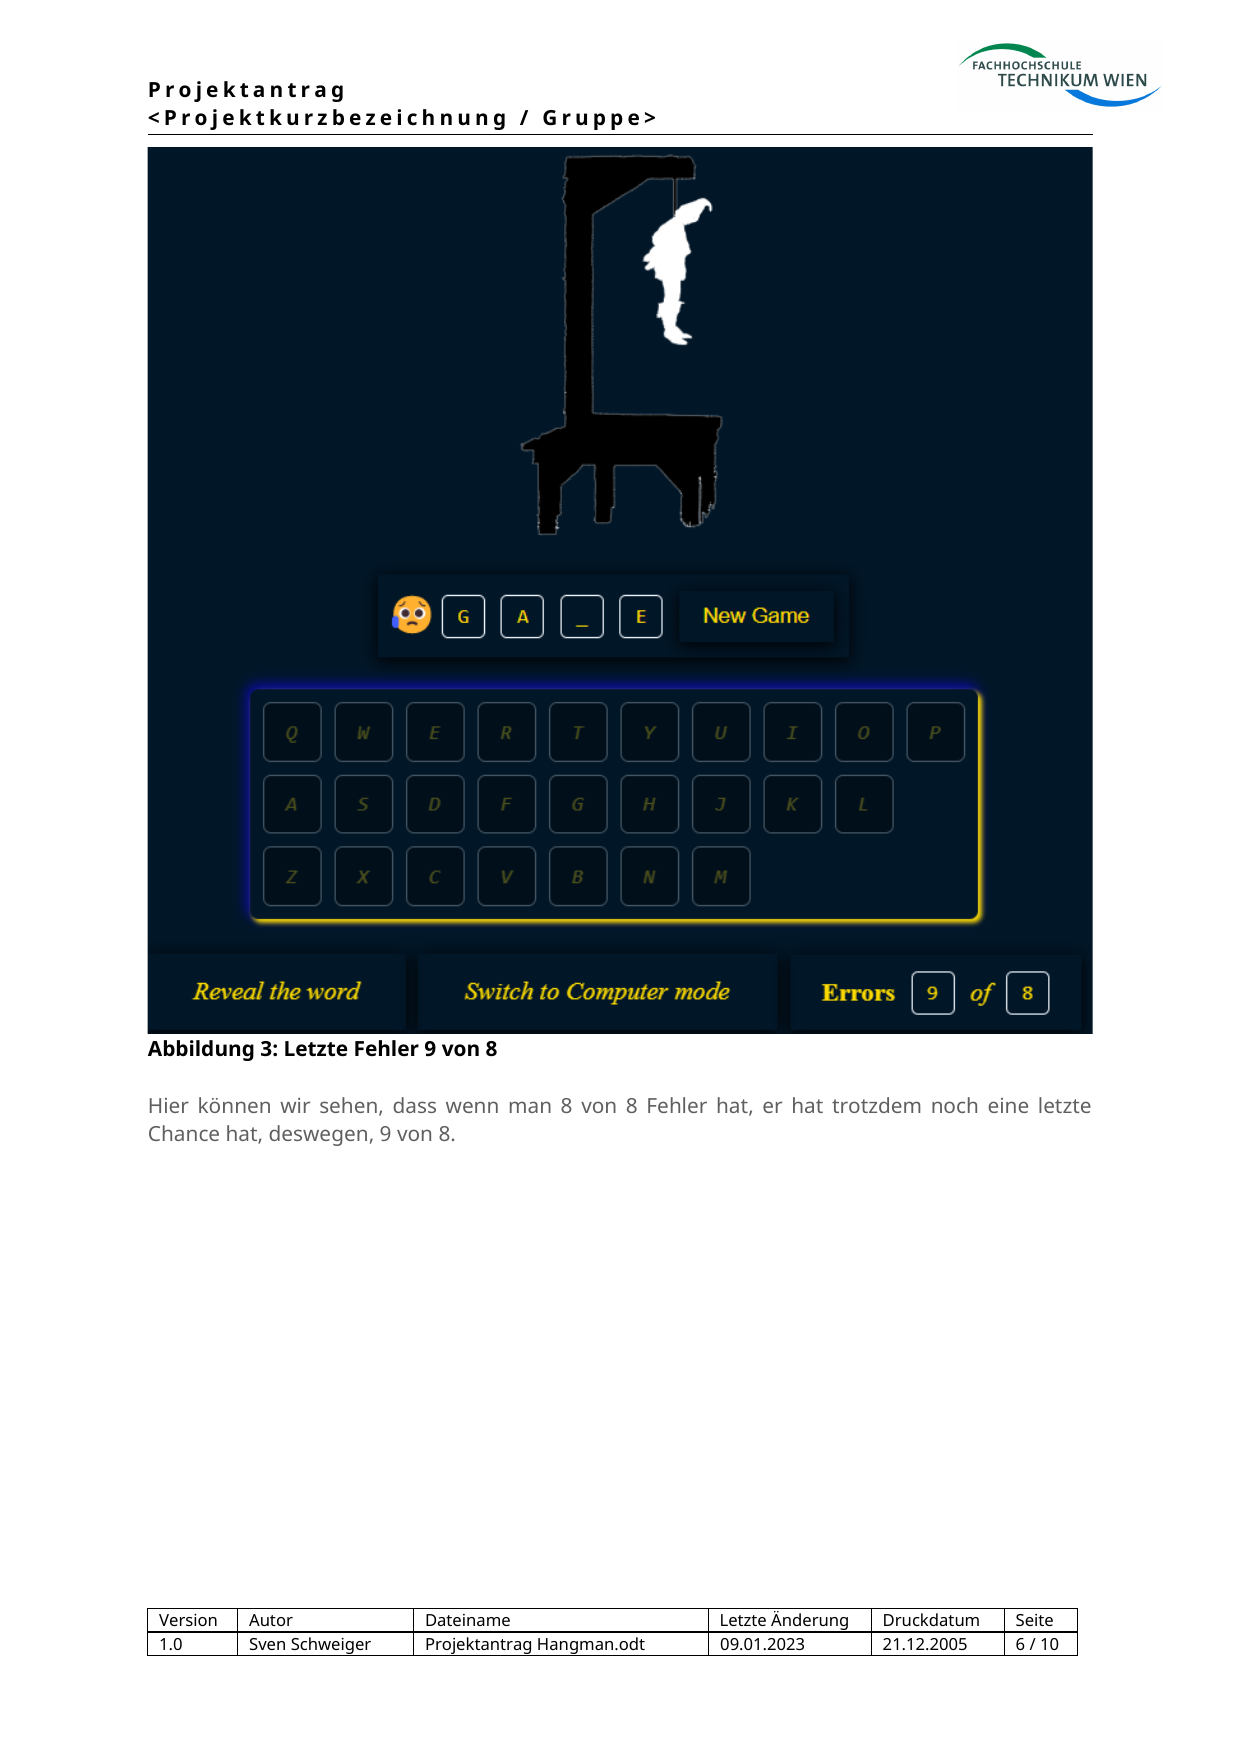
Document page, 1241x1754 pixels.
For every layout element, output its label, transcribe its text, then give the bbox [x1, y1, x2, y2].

picture [956, 38, 1163, 113]
text Abbildung 3: Letzte Fehler 9 von 8 [148, 1034, 1093, 1062]
picture [147, 147, 1093, 1034]
text Hier können wir sehen, dass wenn man 8 von 8 Fehler hat, er hat trotzdem noch eine letzte Chance hat, deswegen, 9 von 8. [148, 1091, 1093, 1148]
